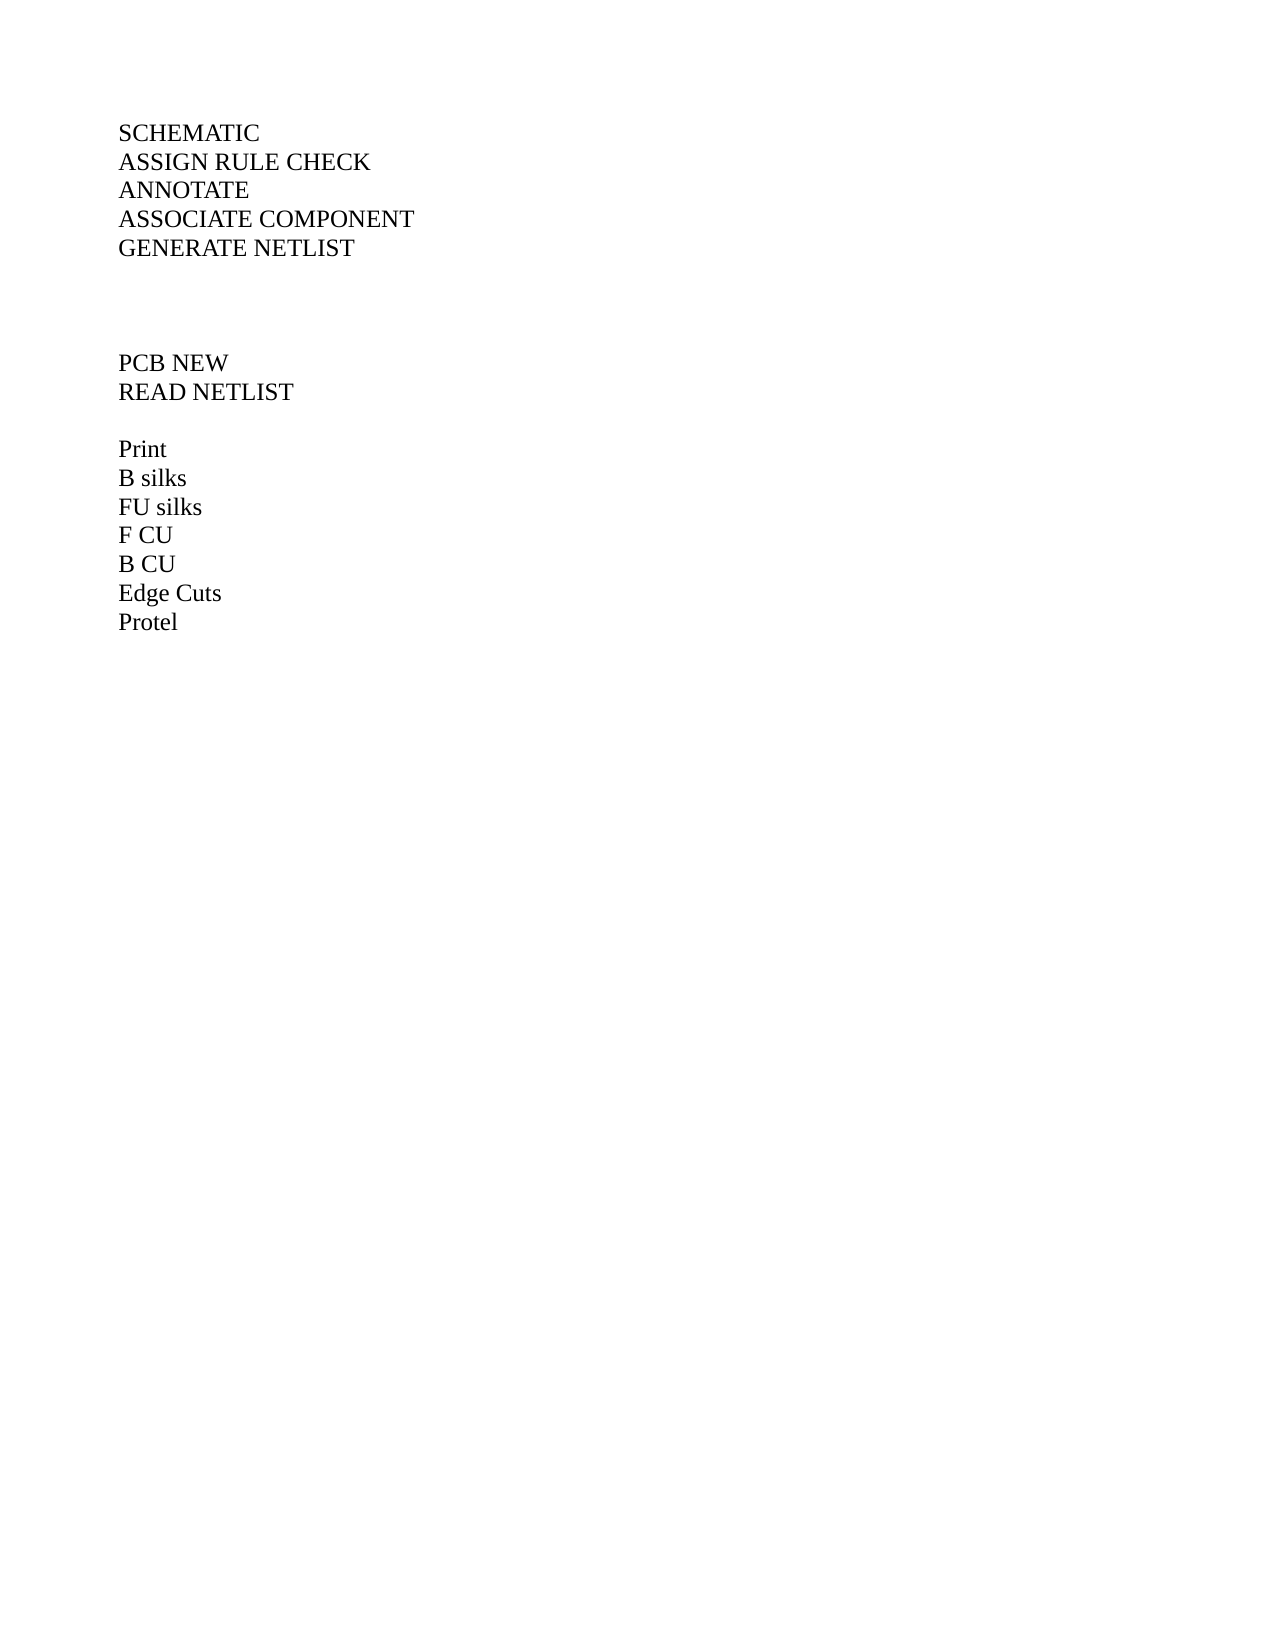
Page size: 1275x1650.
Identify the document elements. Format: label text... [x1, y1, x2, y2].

text GENERATE NETLIST [118, 233, 1157, 262]
text ASSIGN RULE CHECK [118, 147, 1157, 176]
text SCHEMATIC [118, 118, 1157, 147]
text Edge Cuts [118, 578, 1157, 607]
text READ NETLIST [118, 377, 1157, 406]
text ANNOTATE [118, 176, 1157, 204]
text Print [118, 434, 1157, 463]
text B silks [118, 463, 1157, 492]
text B CU [118, 549, 1157, 578]
text PCB NEW [118, 348, 1157, 377]
text ASSOCIATE COMPONENT [118, 204, 1157, 233]
text F CU [118, 521, 1157, 549]
text FU silks [118, 492, 1157, 521]
text Protel [118, 607, 1157, 636]
